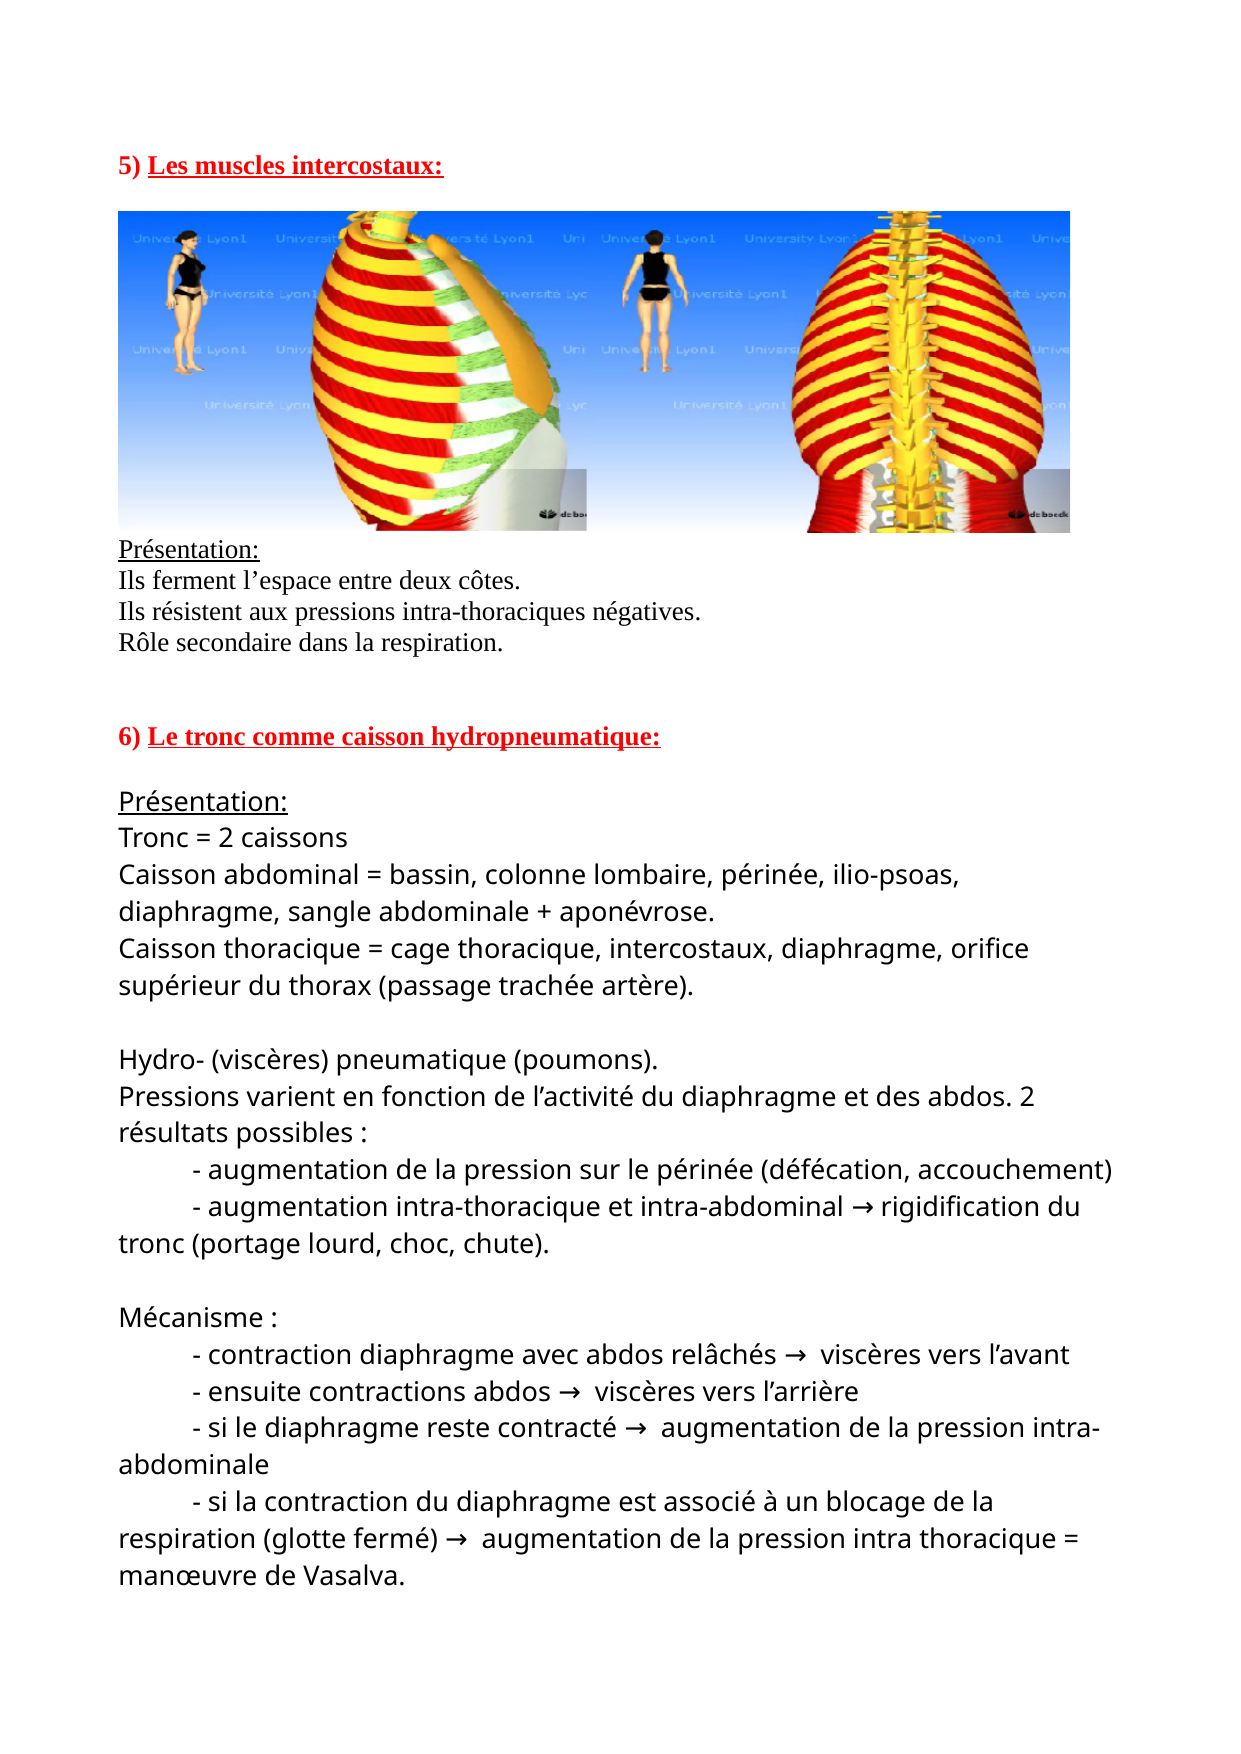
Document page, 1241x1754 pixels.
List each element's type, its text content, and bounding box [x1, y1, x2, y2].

text Caisson thoracique = cage thoracique, intercostaux, diaphragme, orifice supérieur du thorax (passage trachée artère). [118, 929, 1122, 1003]
text - augmentation intra-thoracique et intra-abdominal → rigidification du tronc (portage lourd, choc, chute). [118, 1188, 1122, 1261]
text Mécanisme : [118, 1298, 1122, 1335]
text - contraction diaphragme avec abdos relâchés → viscères vers l’avant [118, 1335, 1122, 1372]
text Présentation: [118, 533, 1122, 564]
text Présentation: [118, 782, 1122, 819]
text 5) Les muscles intercostaux: [118, 149, 1122, 180]
text Tronc = 2 caissons [118, 819, 1122, 856]
text Ils résistent aux pressions intra-thoraciques négatives. [118, 595, 1122, 626]
text Rôle secondaire dans la respiration. [118, 626, 1122, 657]
text Hydro- (viscères) pneumatique (poumons). [118, 1040, 1122, 1077]
text - si le diaphragme reste contracté → augmentation de la pression intra-abdominale [118, 1409, 1122, 1483]
text Pressions varient en fonction de l’activité du diaphragme et des abdos. 2 résultats possibles : [118, 1077, 1122, 1151]
text - si la contraction du diaphragme est associé à un blocage de la respiration (glotte fermé) → augmentation de la pression intra thoracique = manœuvre de Vasalva. [118, 1483, 1122, 1593]
text Caisson abdominal = bassin, colonne lombaire, périnée, ilio-psoas, diaphragme, sangle abdominale + aponévrose. [118, 856, 1122, 929]
text Ils ferment l’espace entre deux côtes. [118, 564, 1122, 595]
text 6) Le tronc comme caisson hydropneumatique: [118, 720, 1122, 751]
text - augmentation de la pression sur le périnée (défécation, accouchement) [118, 1151, 1122, 1188]
text - ensuite contractions abdos → viscères vers l’arrière [118, 1372, 1122, 1409]
picture [118, 211, 1071, 533]
